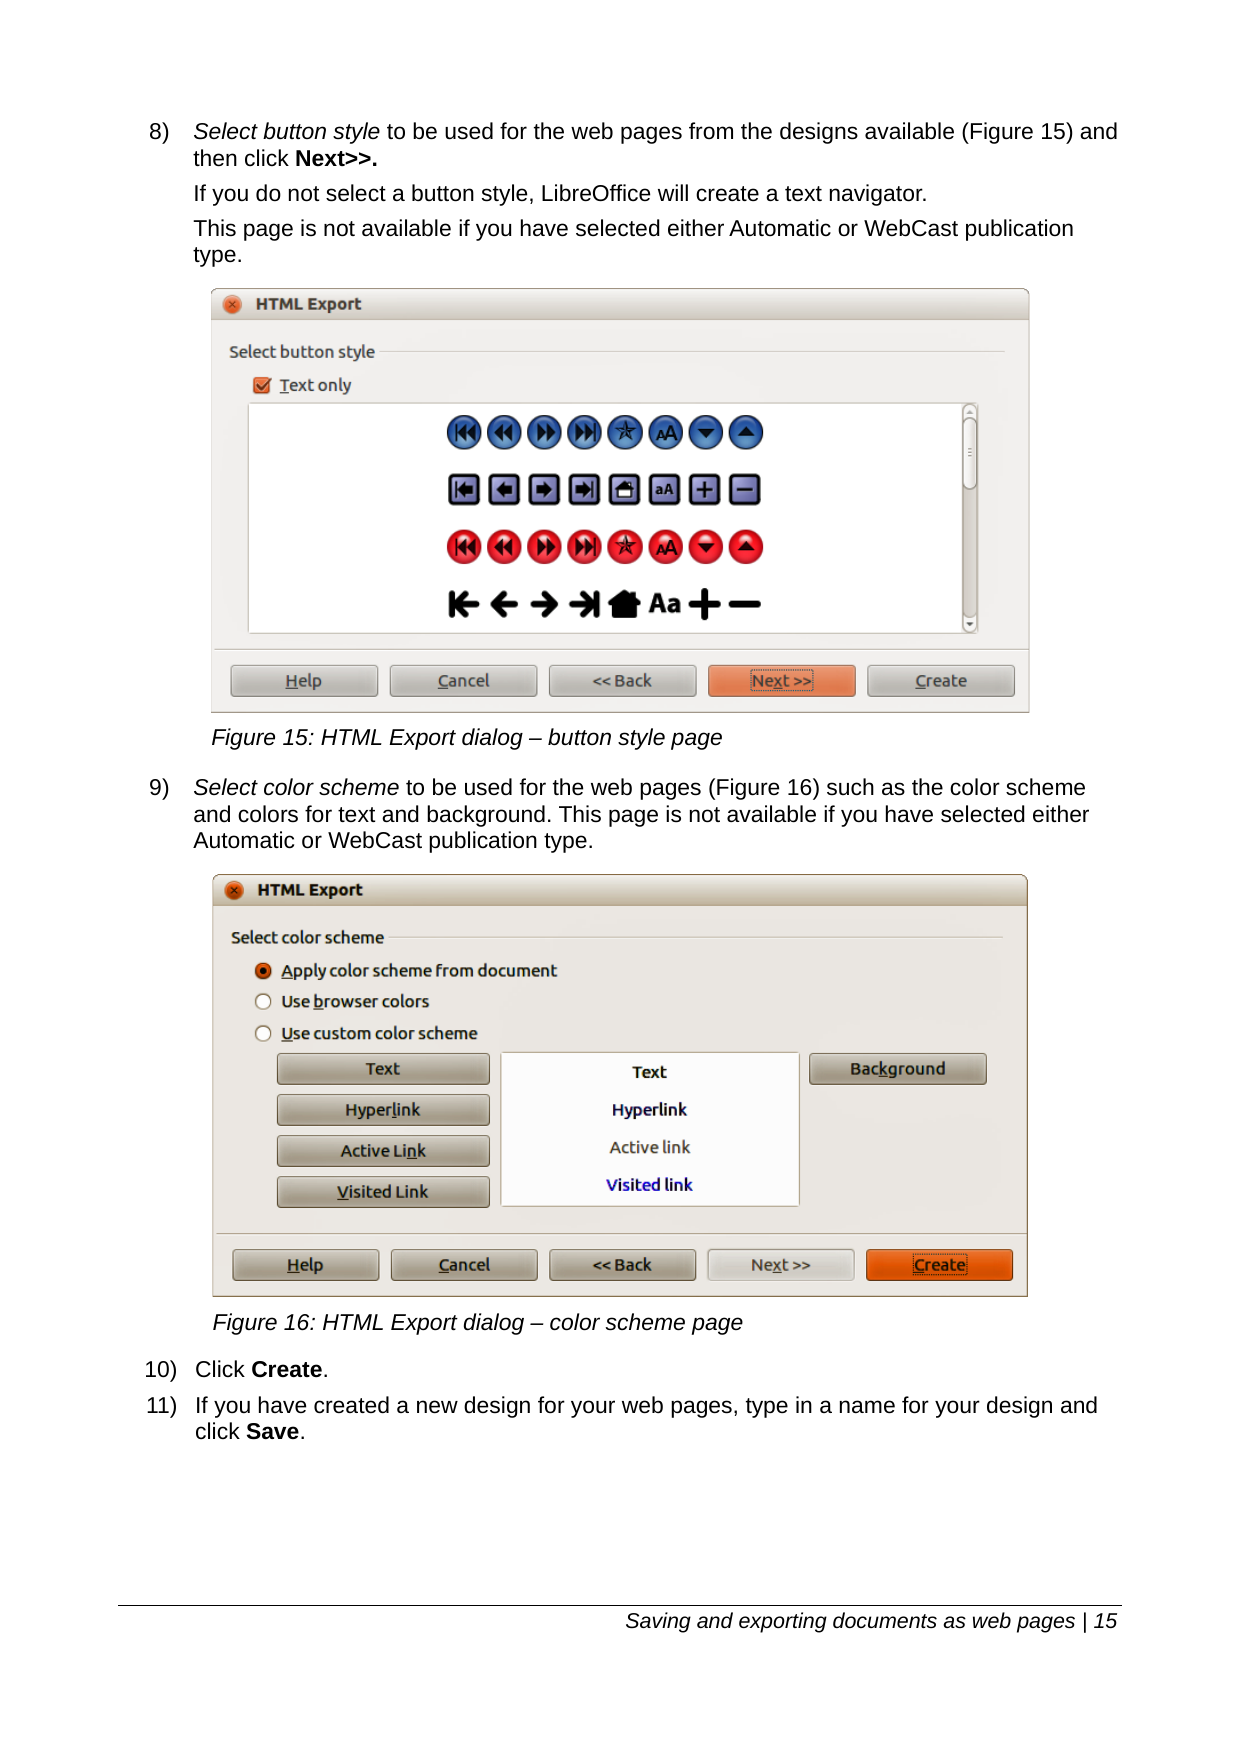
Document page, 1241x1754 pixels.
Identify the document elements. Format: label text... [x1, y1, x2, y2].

picture [212, 874, 1028, 1297]
list Select color scheme to be used for the web pages (Figure 16) such as the color scheme and colors for text and background. This page is not available if you have selected either Automatic or WebCast publication type. [169, 774, 1122, 853]
text Figure 15: HTML Export dialog – button style page [211, 724, 1029, 751]
text Figure 16: HTML Export dialog – color scheme page [212, 1309, 1028, 1335]
list This page is not available if you have selected either Automatic or WebCast publication type. [193, 215, 1122, 268]
list If you do not select a button style, LibreOffice will create a text navigator. [193, 180, 1122, 206]
list Click Create. [177, 1356, 1122, 1383]
list Select button style to be used for the web pages from the designs available (Figure 15) and then click Next>>. [169, 118, 1122, 171]
list If you have created a new design for your web pages, type in a name for your design and click Save. [177, 1392, 1122, 1444]
picture [211, 288, 1030, 713]
